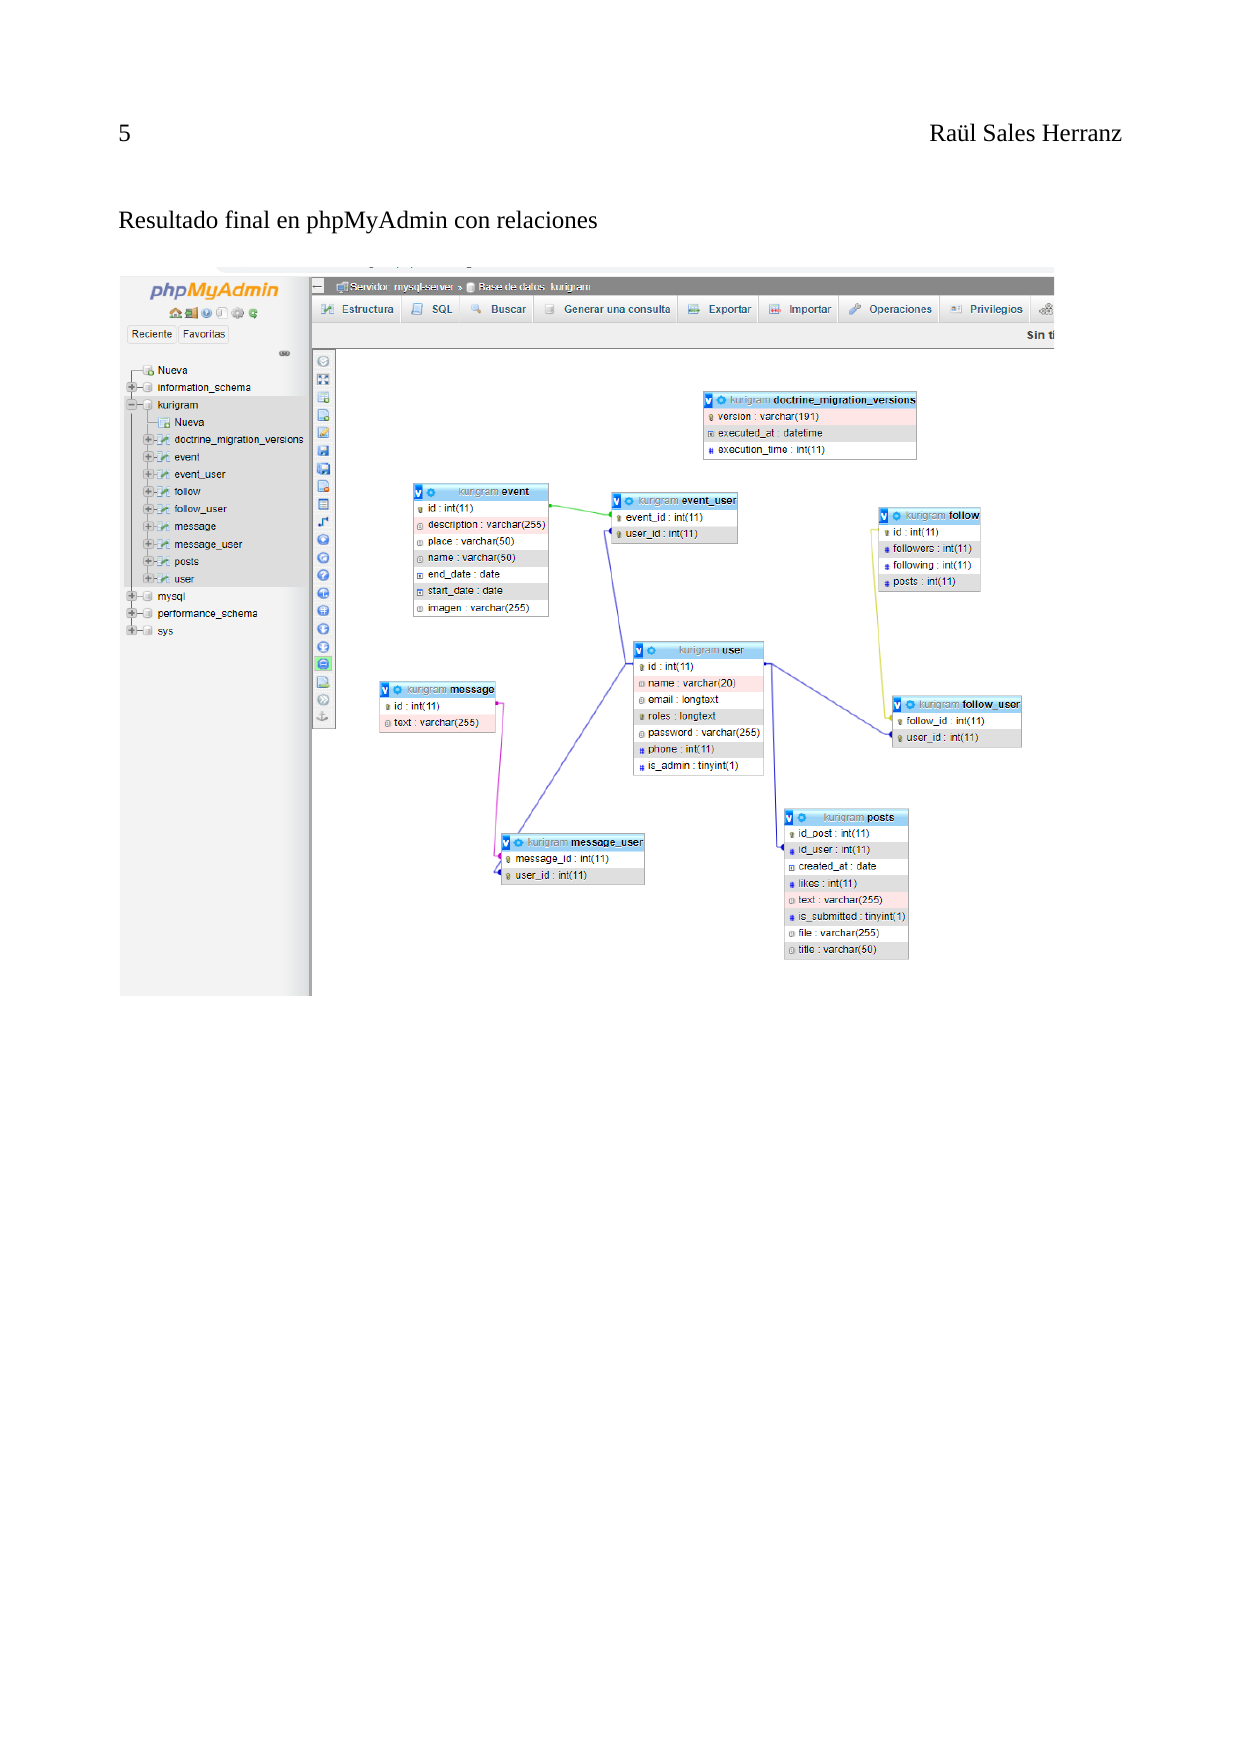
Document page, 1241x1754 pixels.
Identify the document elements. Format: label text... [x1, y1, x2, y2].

text Resultado final en phpMyAdmin con relaciones [118, 205, 1122, 234]
picture [119, 267, 1055, 996]
